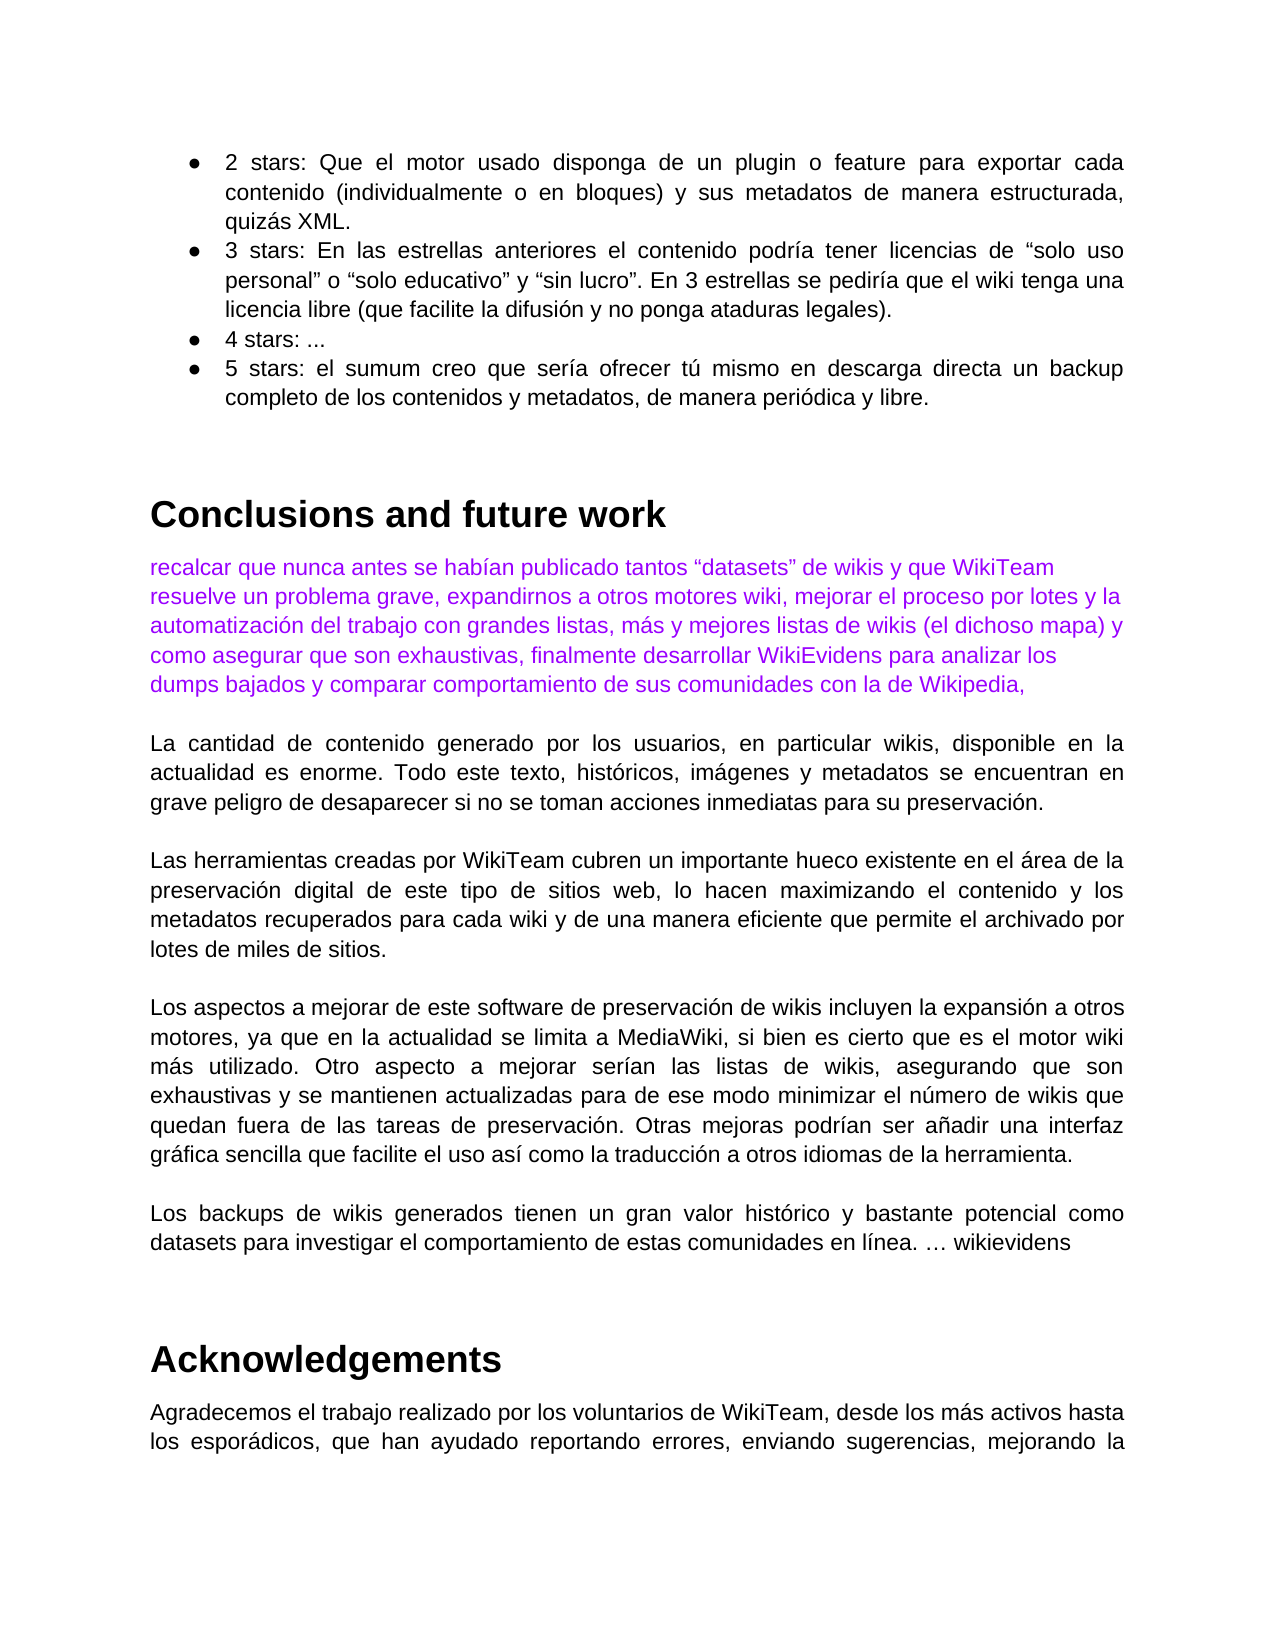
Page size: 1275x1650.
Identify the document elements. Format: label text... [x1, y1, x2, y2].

list 2 stars: Que el motor usado disponga de un plugin o feature para exportar cada contenido (individualmente o en bloques) y sus metadatos de manera estructurada, quizás XML. [187, 150, 1125, 234]
text La cantidad de contenido generado por los usuarios, en particular wikis, disponible en la actualidad es enorme. Todo este texto, históricos, imágenes y metadatos se encuentran en grave peligro de desaparecer si no se toman acciones inmediatas para su preservación. [150, 731, 1125, 815]
text Las herramientas creadas por WikiTeam cubren un importante hueco existente en el área de la preservación digital de este tipo de sitios web, lo hacen maximizando el contenido y los metadatos recuperados para cada wiki y de una manera eficiente que permite el archivado por lotes de miles de sitios. [150, 848, 1125, 962]
text Los backups de wikis generados tienen un gran valor histórico y bastante potencial como datasets para investigar el comportamiento de estas comunidades en línea. … wikievidens [150, 1201, 1125, 1256]
subtitle Acknowledgements [150, 1339, 1125, 1381]
text Agradecemos el trabajo realizado por los voluntarios de WikiTeam, desde los más activos hasta los esporádicos, que han ayudado reportando errores, enviando sugerencias, mejorando la [150, 1399, 1125, 1454]
list 5 stars: el sumum creo que sería ofrecer tú mismo en descarga directa un backup completo de los contenidos y metadatos, de manera periódica y libre. [187, 356, 1125, 411]
list 4 stars: ... [187, 326, 1125, 352]
text recalcar que nunca antes se habían publicado tantos “datasets” de wikis y que WikiTeam resuelve un problema grave, expandirnos a otros motores wiki, mejorar el proceso por lotes y la automatización del trabajo con grandes listas, más y mejores listas de wikis (el dichoso mapa) y como asegurar que son exhaustivas, finalmente desarrollar WikiEvidens para analizar los dumps bajados y comparar comportamiento de sus comunidades con la de Wikipedia, [150, 554, 1125, 697]
text Los aspectos a mejorar de este software de preservación de wikis incluyen la expansión a otros motores, ya que en la actualidad se limita a MediaWiki, si bien es cierto que es el motor wiki más utilizado. Otro aspecto a mejorar serían las listas de wikis, asegurando que son exhaustivas y se mantienen actualizadas para de ese modo minimizar el número de wikis que quedan fuera de las tareas de preservación. Otras mejoras podrían ser añadir una interfaz gráfica sencilla que facilite el uso así como la traducción a otros idiomas de la herramienta. [150, 995, 1125, 1167]
list 3 stars: En las estrellas anteriores el contenido podría tener licencias de “solo uso personal” o “solo educativo” y “sin lucro”. En 3 estrellas se pediría que el wiki tenga una licencia libre (que facilite la difusión y no ponga ataduras legales). [187, 238, 1125, 322]
subtitle Conclusions and future work [150, 494, 1125, 536]
